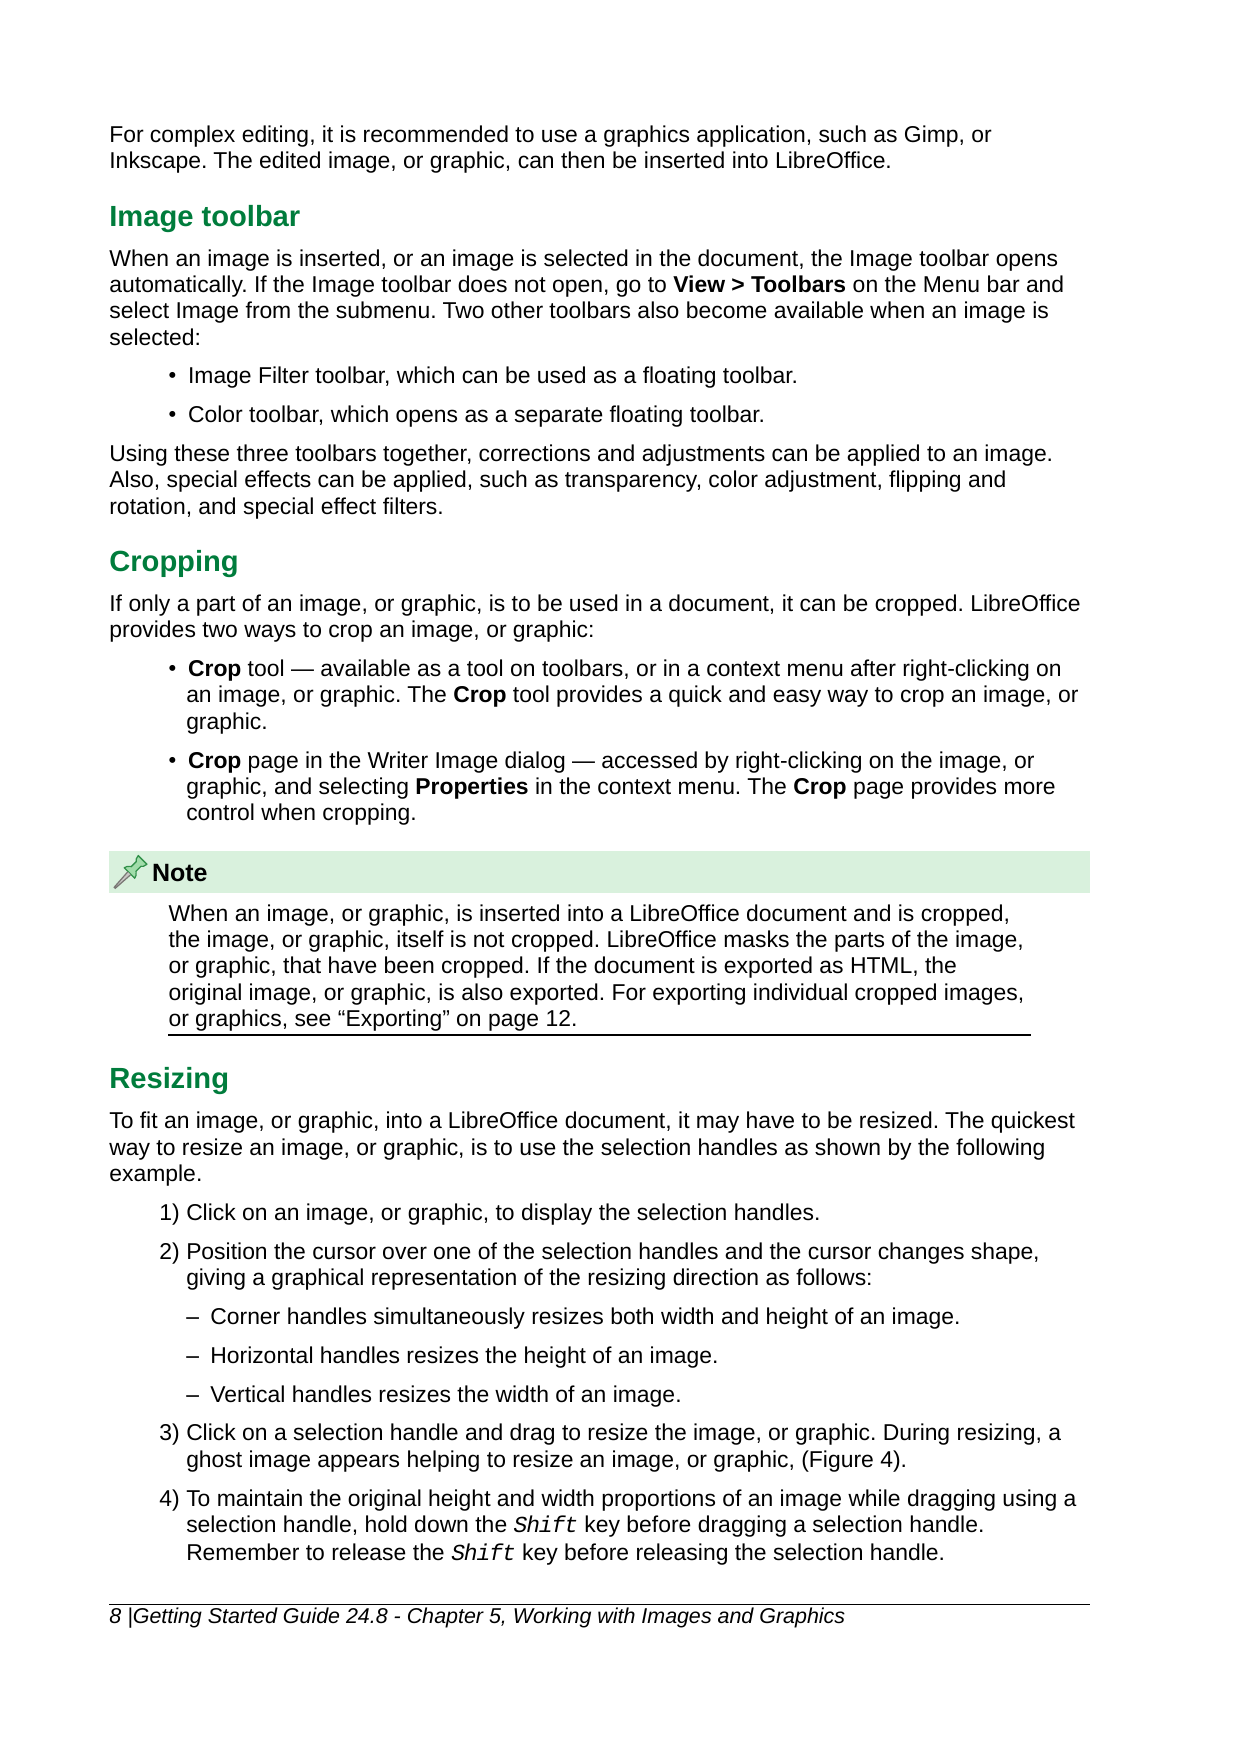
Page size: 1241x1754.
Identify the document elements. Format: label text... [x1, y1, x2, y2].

list Color toolbar, which opens as a separate floating toolbar. [168, 401, 1090, 428]
text For complex editing, it is recommended to use a graphics application, such as Gimp, or Inkscape. The edited image, or graphic, can then be inserted into LibreOffice. [109, 121, 1090, 174]
list To fit an image, or graphic, into a LibreOffice document, it may have to be resized. The quickest way to resize an image, or graphic, is to use the selection handles as shown by the following example. [109, 1107, 1090, 1186]
subtitle Resizing [109, 1061, 1090, 1095]
text Using these three toolbars together, corrections and adjustments can be applied to an image. Also, special effects can be applied, such as transparency, color adjustment, flipping and rotation, and special effect filters. [109, 440, 1090, 519]
text When an image, or graphic, is inserted into a LibreOffice document and is cropped, the image, or graphic, itself is not cropped. LibreOffice masks the parts of the image, or graphic, that have been cropped. If the document is exported as HTML, the original image, or graphic, is also exported. For exporting individual cropped images, or graphics, see “Exporting” on page 12. [168, 900, 1031, 1034]
list Position the cursor over one of the selection handles and the cursor changes shape, giving a graphical representation of the resizing direction as follows: [186, 1238, 1090, 1290]
list To maintain the original height and width proportions of an image while dragging using a selection handle, hold down the Shift key before dragging a selection handle. Remember to release the Shift key before releasing the selection handle. [186, 1484, 1090, 1568]
list Image Filter toolbar, which can be used as a floating toolbar. [168, 362, 1090, 389]
list Horizontal handles resizes the height of an image. [186, 1342, 1090, 1368]
list Corner handles simultaneously resizes both width and height of an image. [186, 1303, 1090, 1329]
list Click on a selection handle and drag to resize the image, or graphic. During resizing, a ghost image appears helping to resize an image, or graphic, (Figure 4). [186, 1419, 1090, 1472]
subtitle Note [151, 851, 1090, 893]
subtitle Image toolbar [109, 198, 1090, 232]
list When an image is inserted, or an image is selected in the document, the Image toolbar opens automatically. If the Image toolbar does not open, go to View > Toolbars on the Menu bar and select Image from the submenu. Two other toolbars also become available when an image is selected: [109, 244, 1090, 350]
list Crop page in the Writer Image dialog — accessed by right‑clicking on the image, or graphic, and selecting Properties in the context menu. The Crop page provides more control when cropping. [168, 747, 1090, 826]
list Crop tool — available as a tool on toolbars, or in a context menu after right‑clicking on an image, or graphic. The Crop tool provides a quick and easy way to crop an image, or graphic. [168, 655, 1090, 734]
subtitle Cropping [109, 544, 1090, 577]
list If only a part of an image, or graphic, is to be used in a document, it can be cropped. LibreOffice provides two ways to crop an image, or graphic: [109, 590, 1090, 643]
list Click on an image, or graphic, to display the selection handles. [186, 1199, 1090, 1225]
list Vertical handles resizes the width of an image. [186, 1381, 1090, 1407]
